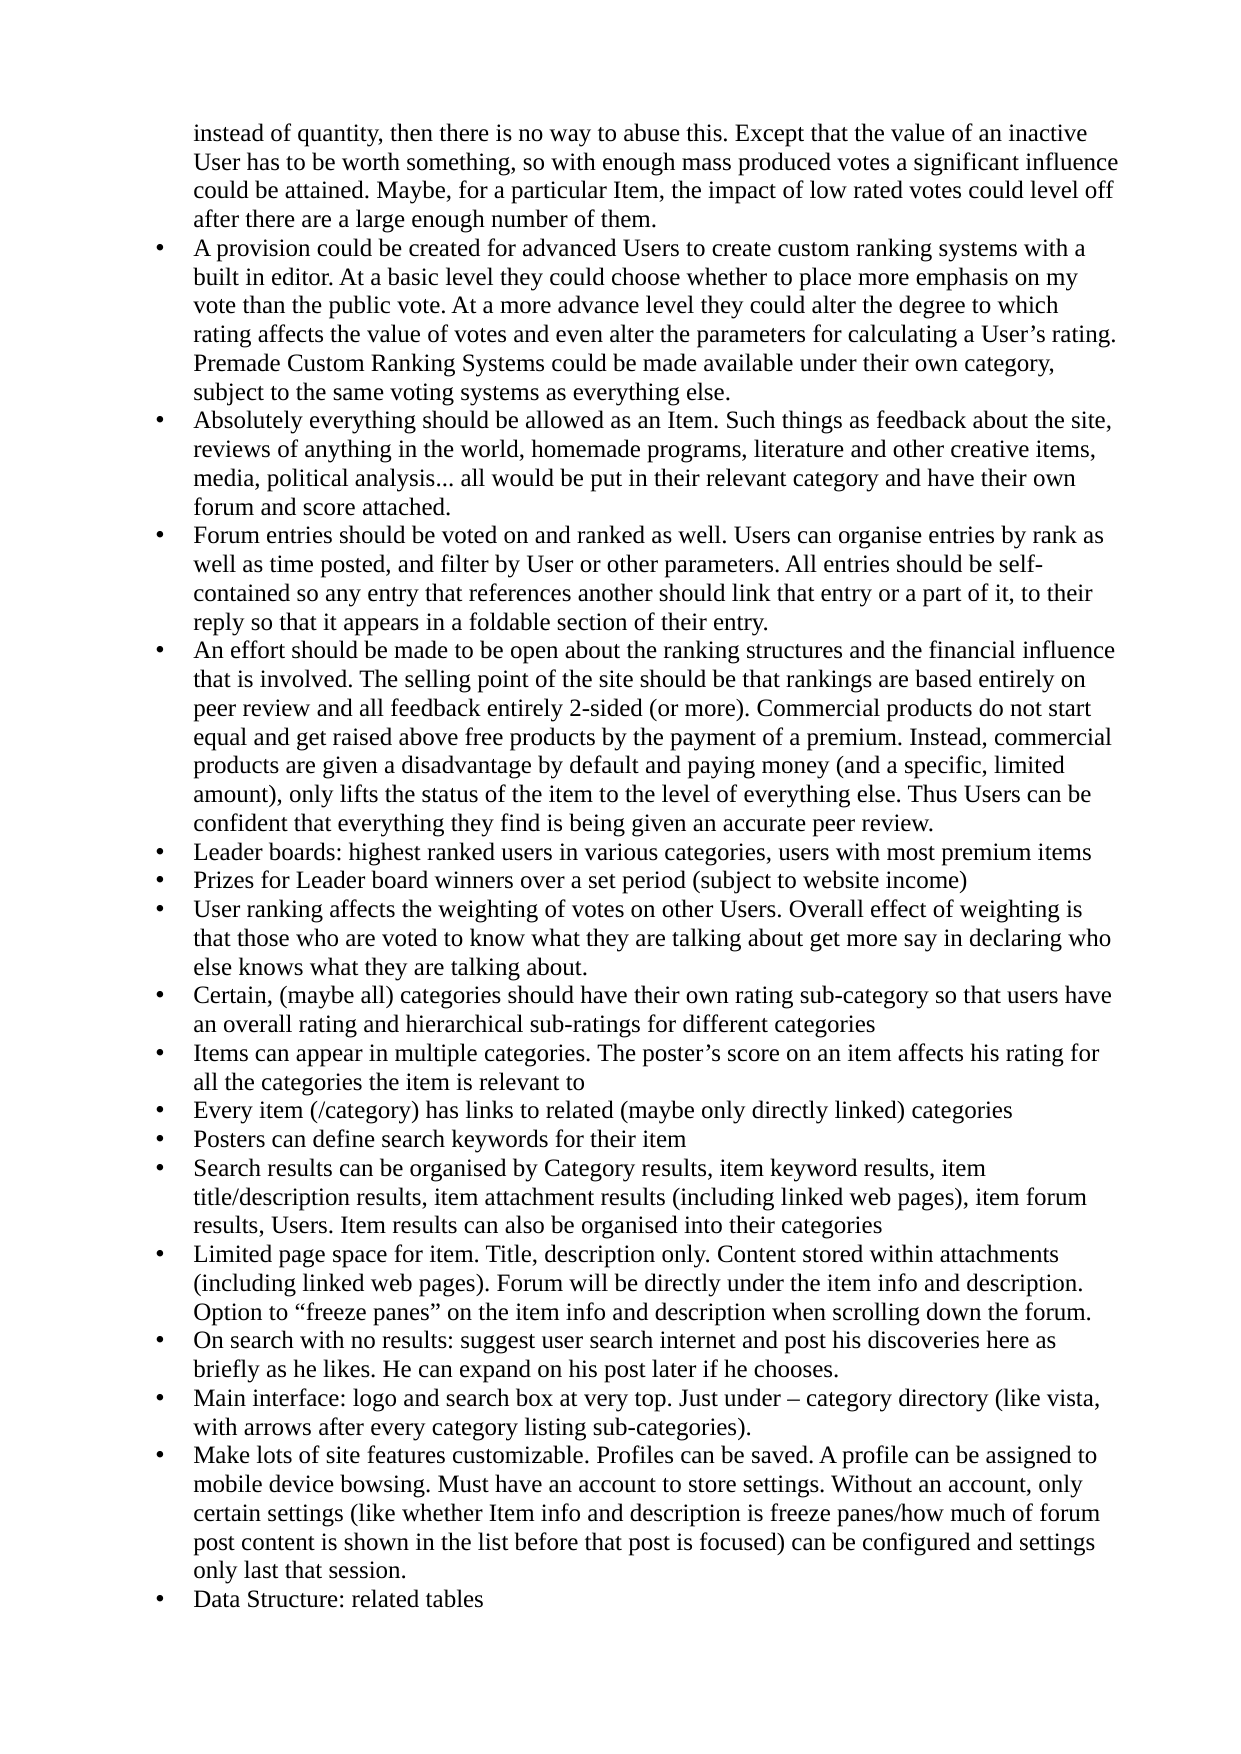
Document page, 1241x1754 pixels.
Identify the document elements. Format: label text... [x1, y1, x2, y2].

list Data Structure: related tables [156, 1584, 1122, 1613]
list An effort should be made to be open about the ranking structures and the financial influence that is involved. The selling point of the site should be that rankings are based entirely on peer review and all feedback entirely 2-sided (or more). Commercial products do not start equal and get raised above free products by the payment of a premium. Instead, commercial products are given a disadvantage by default and paying money (and a specific, limited amount), only lifts the status of the item to the level of everything else. Thus Users can be confident that everything they find is being given an accurate peer review. [156, 636, 1122, 837]
list Leader boards: highest ranked users in various categories, users with most premium items [156, 837, 1122, 866]
list Forum entries should be voted on and ranked as well. Users can organise entries by rank as well as time posted, and filter by User or other parameters. All entries should be self-contained so any entry that references another should link that entry or a part of it, to their reply so that it appears in a foldable section of their entry. [156, 521, 1122, 636]
list Search results can be organised by Category results, item keyword results, item title/description results, item attachment results (including linked web pages), item forum results, Users. Item results can also be organised into their categories [156, 1153, 1122, 1239]
list Posters can define search keywords for their item [156, 1124, 1122, 1153]
list On search with no results: suggest user search internet and post his discoveries here as briefly as he likes. He can expand on his post later if he chooses. [156, 1326, 1122, 1383]
list Main interface: logo and search box at very top. Just under – category directory (like vista, with arrows after every category listing sub-categories). [156, 1383, 1122, 1441]
list Make lots of site features customizable. Profiles can be saved. A profile can be assigned to mobile device bowsing. Must have an account to store settings. Without an account, only certain settings (like whether Item info and description is freeze panes/how much of forum post content is shown in the list before that post is focused) can be configured and settings only last that session. [156, 1441, 1122, 1584]
list Limited page space for item. Title, description only. Content stored within attachments (including linked web pages). Forum will be directly under the item info and description. Option to “freeze panes” on the item info and description when scrolling down the forum. [156, 1239, 1122, 1326]
list User ranking affects the weighting of votes on other Users. Overall effect of weighting is that those who are voted to know what they are talking about get more say in declaring who else knows what they are talking about. [156, 894, 1122, 981]
list Prizes for Leader board winners over a set period (subject to website income) [156, 866, 1122, 894]
list A provision could be created for advanced Users to create custom ranking systems with a built in editor. At a basic level they could choose whether to place more emphasis on my vote than the public vote. At a more advance level they could alter the degree to which rating affects the value of votes and even alter the parameters for calculating a User’s rating. Premade Custom Ranking Systems could be made available under their own category, subject to the same voting systems as everything else. [156, 233, 1122, 406]
list instead of quantity, then there is no way to abuse this. Except that the value of an inactive User has to be worth something, so with enough mass produced votes a significant influence could be attained. Maybe, for a particular Item, the impact of low rated votes could level off after there are a large enough number of them. [156, 118, 1122, 233]
list Absolutely everything should be allowed as an Item. Such things as feedback about the site, reviews of anything in the world, homemade programs, literature and other creative items, media, political analysis... all would be put in their relevant category and have their own forum and score attached. [156, 406, 1122, 521]
list Items can appear in multiple categories. The poster’s score on an item affects his rating for all the categories the item is relevant to [156, 1038, 1122, 1096]
list Every item (/category) has links to related (maybe only directly linked) categories [156, 1096, 1122, 1124]
list Certain, (maybe all) categories should have their own rating sub-category so that users have an overall rating and hierarchical sub-ratings for different categories [156, 981, 1122, 1038]
